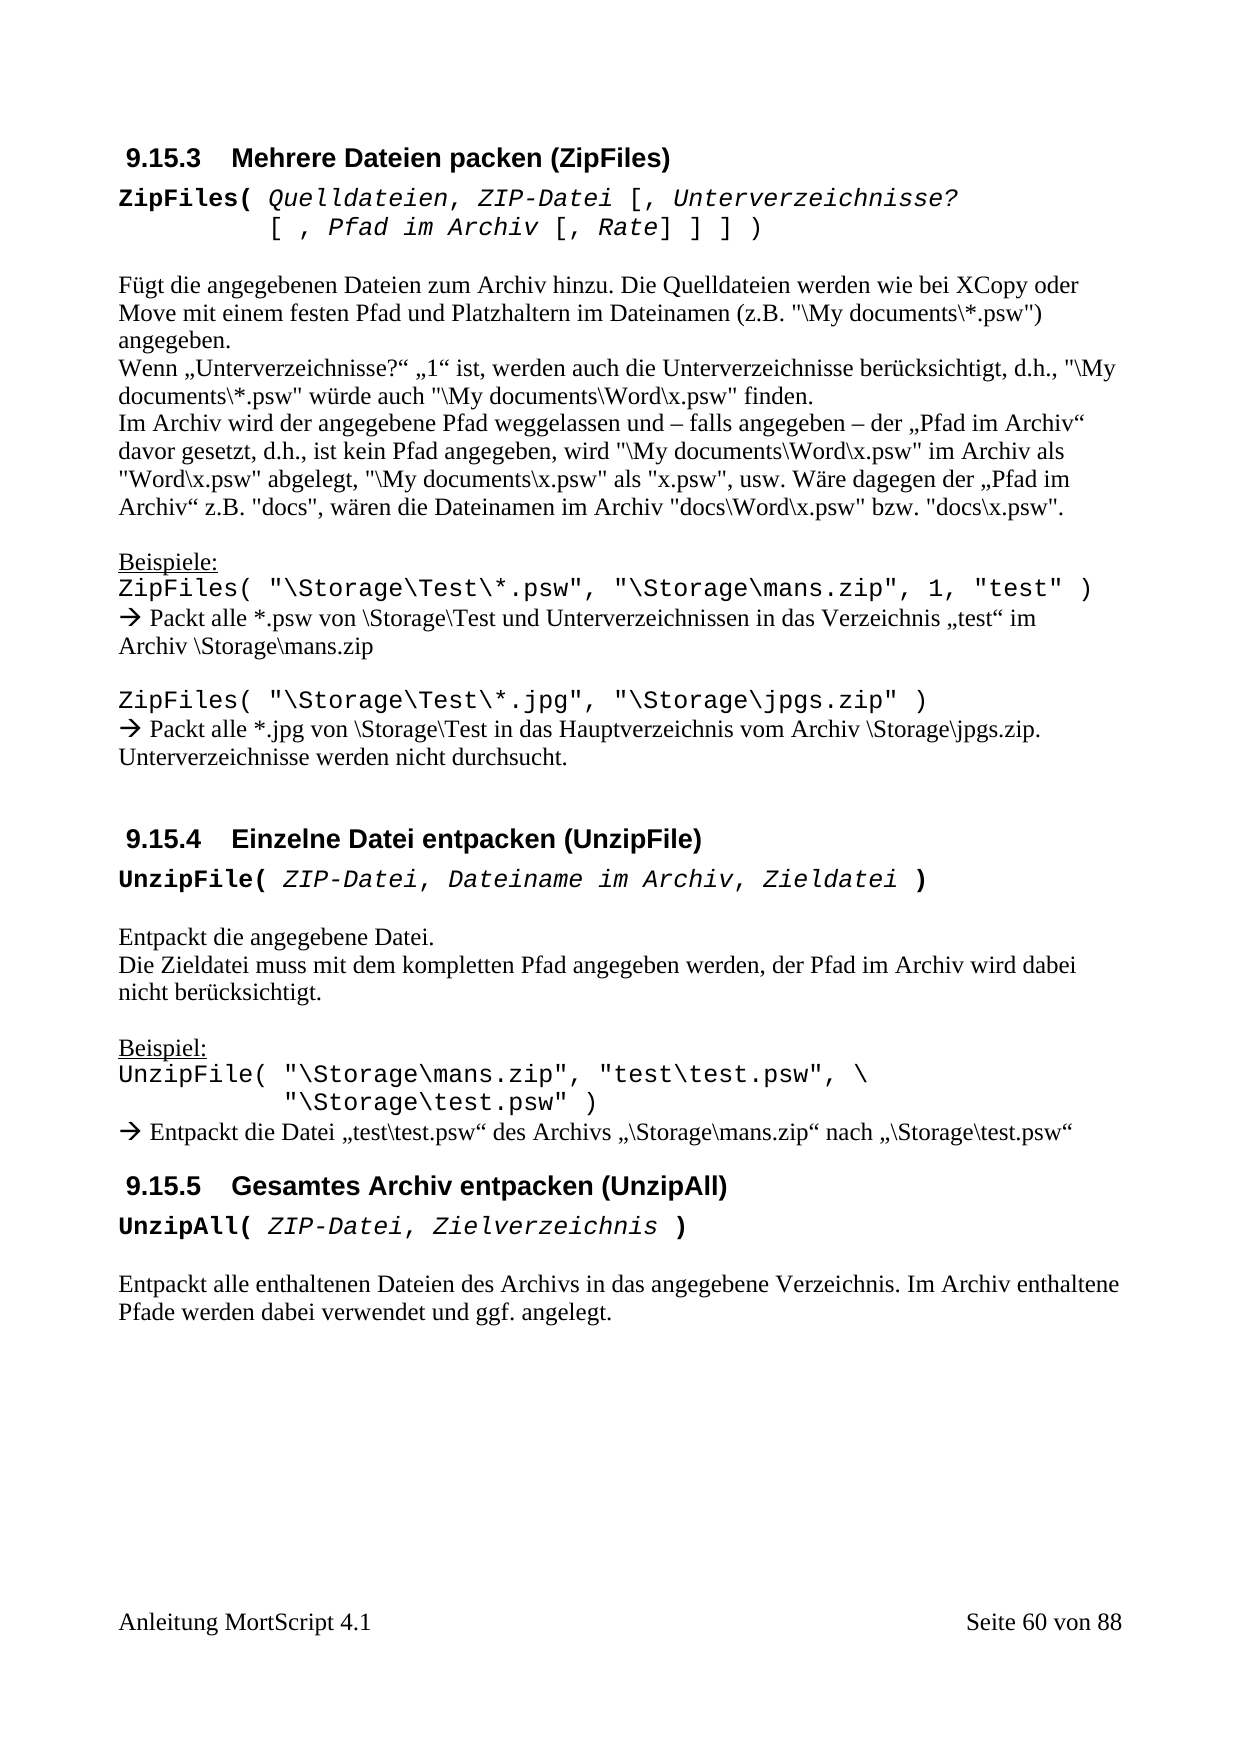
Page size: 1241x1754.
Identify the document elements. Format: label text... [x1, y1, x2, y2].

text ZipFiles( "\Storage\Test\*.jpg", "\Storage\jpgs.zip" ) [118, 687, 1122, 716]
text Beispiele: [118, 548, 1122, 576]
text UnzipAll( ZIP-Datei, Zielverzeichnis ) [118, 1214, 1122, 1242]
text ZipFiles( Quelldateien, ZIP-Datei [, Unterverzeichnisse? [118, 186, 1122, 214]
text [ , Pfad im Archiv [, Rate] ] ] ) [118, 214, 1122, 243]
text  Packt alle *.psw von \Storage\Test und Unterverzeichnissen in das Verzeichnis „test“ im Archiv \Storage\mans.zip [118, 604, 1122, 659]
subtitle Mehrere Dateien packen (ZipFiles) [118, 143, 1122, 173]
text Entpackt alle enthaltenen Dateien des Archivs in das angegebene Verzeichnis. Im Archiv enthaltene Pfade werden dabei verwendet und ggf. angelegt. [118, 1271, 1122, 1326]
text UnzipFile( "\Storage\mans.zip", "test\test.psw", \ [118, 1062, 1122, 1090]
subtitle Einzelne Datei entpacken (UnzipFile) [118, 824, 1122, 854]
subtitle Gesamtes Archiv entpacken (UnzipAll) [118, 1171, 1122, 1201]
text Fügt die angegebenen Dateien zum Archiv hinzu. Die Quelldateien werden wie bei XCopy oder Move mit einem festen Pfad und Platzhaltern im Dateinamen (z.B. "\My documents\*.psw") angegeben. [118, 271, 1122, 354]
text  Packt alle *.jpg von \Storage\Test in das Hauptverzeichnis vom Archiv \Storage\jpgs.zip. Unterverzeichnisse werden nicht durchsucht. [118, 716, 1122, 771]
text Wenn „Unterverzeichnisse?“ „1“ ist, werden auch die Unterverzeichnisse berücksichtigt, d.h., "\My documents\*.psw" würde auch "\My documents\Word\x.psw" finden. [118, 354, 1122, 409]
text Die Zieldatei muss mit dem kompletten Pfad angegeben werden, der Pfad im Archiv wird dabei nicht berücksichtigt. [118, 951, 1122, 1006]
text UnzipFile( ZIP-Datei, Dateiname im Archiv, Zieldatei ) [118, 866, 1122, 895]
text Beispiel: [118, 1034, 1122, 1062]
text ZipFiles( "\Storage\Test\*.psw", "\Storage\mans.zip", 1, "test" ) [118, 576, 1122, 604]
text  Entpackt die Datei „test\test.psw“ des Archivs „\Storage\mans.zip“ nach „\Storage\test.psw“ [118, 1118, 1122, 1146]
text Im Archiv wird der angegebene Pfad weggelassen und – falls angegeben – der „Pfad im Archiv“ davor gesetzt, d.h., ist kein Pfad angegeben, wird "\My documents\Word\x.psw" im Archiv als "Word\x.psw" abgelegt, "\My documents\x.psw" als "x.psw", usw. Wäre dagegen der „Pfad im Archiv“ z.B. "docs", wären die Dateinamen im Archiv "docs\Word\x.psw" bzw. "docs\x.psw". [118, 409, 1122, 520]
text "\Storage\test.psw" ) [118, 1090, 1122, 1118]
text Entpackt die angegebene Datei. [118, 923, 1122, 951]
